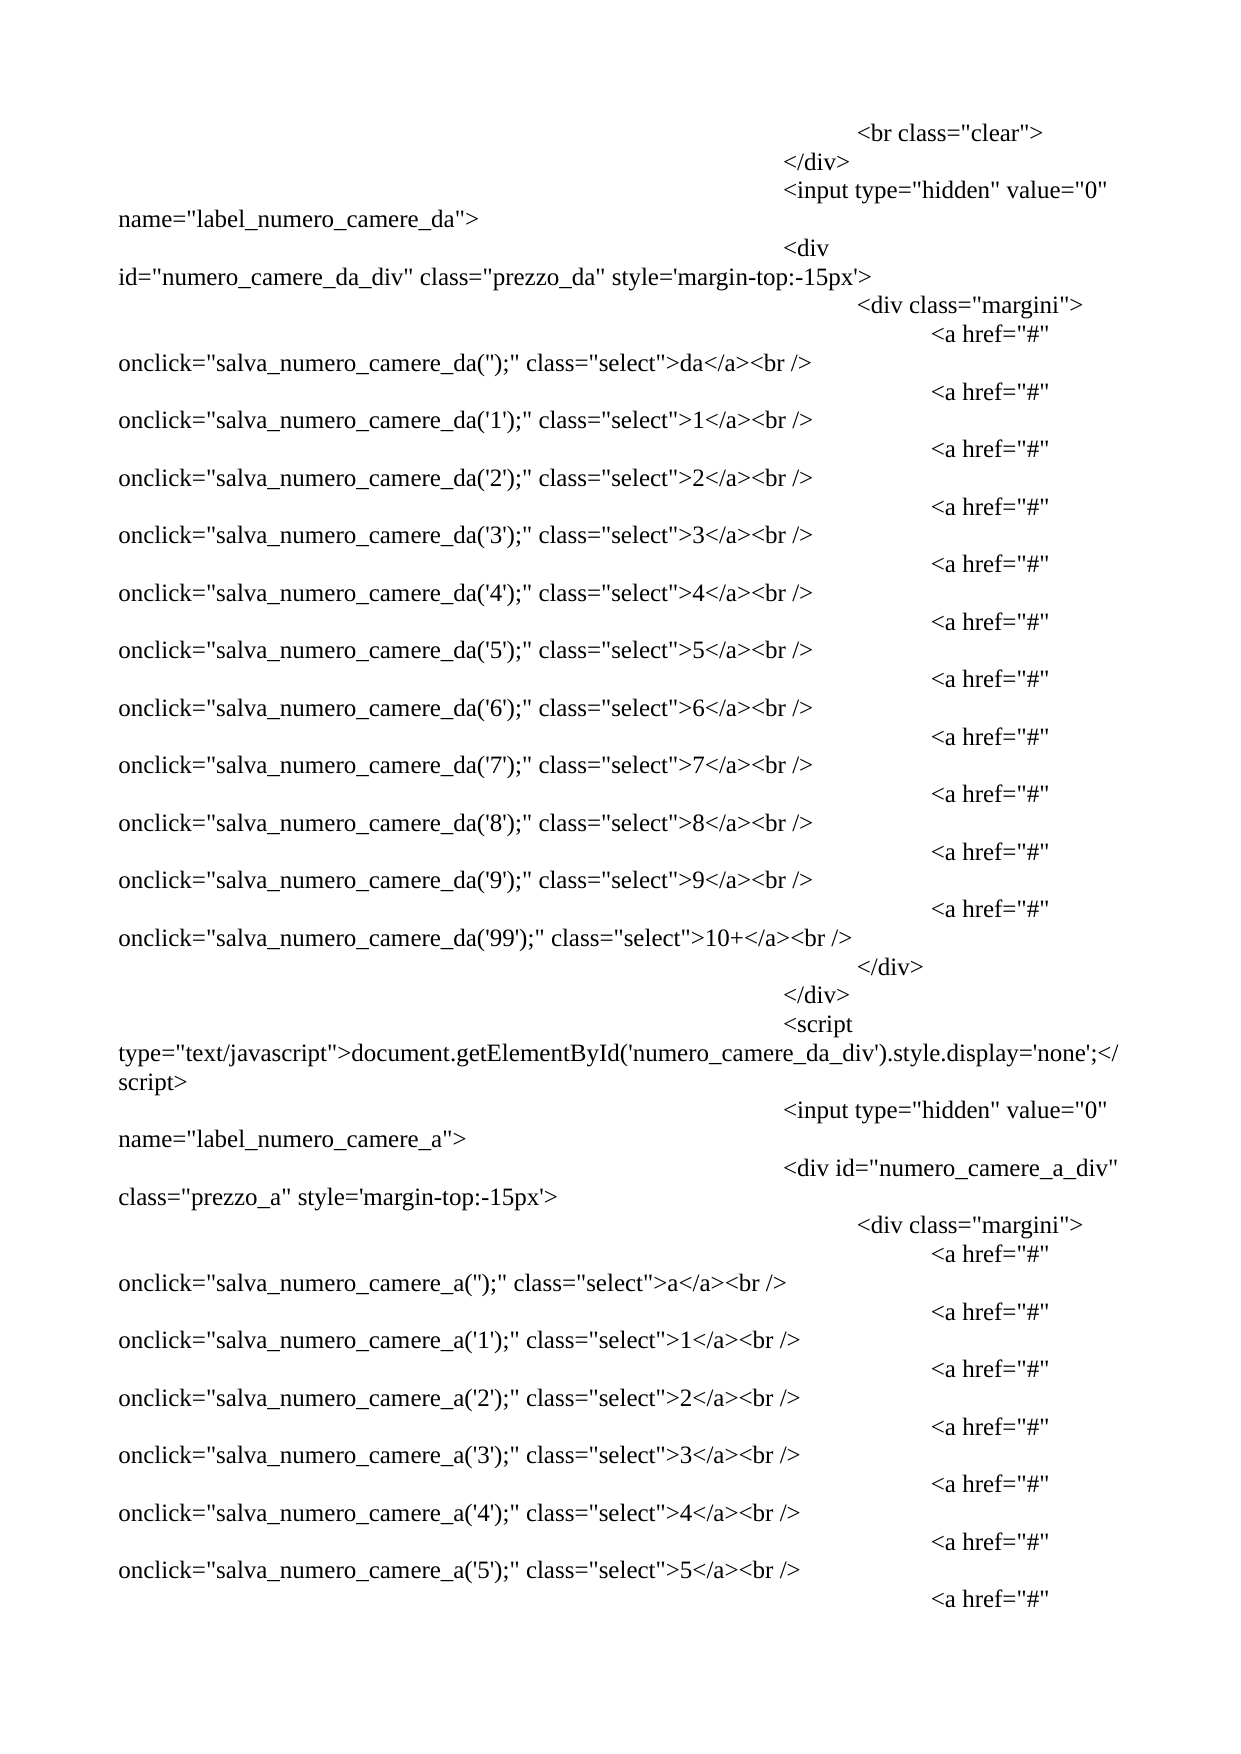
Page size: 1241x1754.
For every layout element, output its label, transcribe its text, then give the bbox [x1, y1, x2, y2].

text <br class="clear"> </div> <input type="hidden" value="0" name="label_numero_camere_da"> <div id="numero_camere_da_div" class="prezzo_da" style='margin-top:-15px'> <div class="margini"> <a href="#" onclick="salva_numero_camere_da('');" class="select">da</a><br /> <a href="#" onclick="salva_numero_camere_da('1');" class="select">1</a><br /> <a href="#" onclick="salva_numero_camere_da('2');" class="select">2</a><br /> <a href="#" onclick="salva_numero_camere_da('3');" class="select">3</a><br /> <a href="#" onclick="salva_numero_camere_da('4');" class="select">4</a><br /> <a href="#" onclick="salva_numero_camere_da('5');" class="select">5</a><br /> <a href="#" onclick="salva_numero_camere_da('6');" class="select">6</a><br /> <a href="#" onclick="salva_numero_camere_da('7');" class="select">7</a><br /> <a href="#" onclick="salva_numero_camere_da('8');" class="select">8</a><br /> <a href="#" onclick="salva_numero_camere_da('9');" class="select">9</a><br /> <a href="#" onclick="salva_numero_camere_da('99');" class="select">10+</a><br /> </div> </div> <script type="text/javascript">document.getElementById('numero_camere_da_div').style.display='none';</script> <input type="hidden" value="0" name="label_numero_camere_a"> <div id="numero_camere_a_div" class="prezzo_a" style='margin-top:-15px'> <div class="margini"> <a href="#" onclick="salva_numero_camere_a('');" class="select">a</a><br /> <a href="#" onclick="salva_numero_camere_a('1');" class="select">1</a><br /> <a href="#" onclick="salva_numero_camere_a('2');" class="select">2</a><br /> <a href="#" onclick="salva_numero_camere_a('3');" class="select">3</a><br /> <a href="#" onclick="salva_numero_camere_a('4');" class="select">4</a><br /> <a href="#" onclick="salva_numero_camere_a('5');" class="select">5</a><br /> <a href="#" [118, 118, 1122, 1613]
